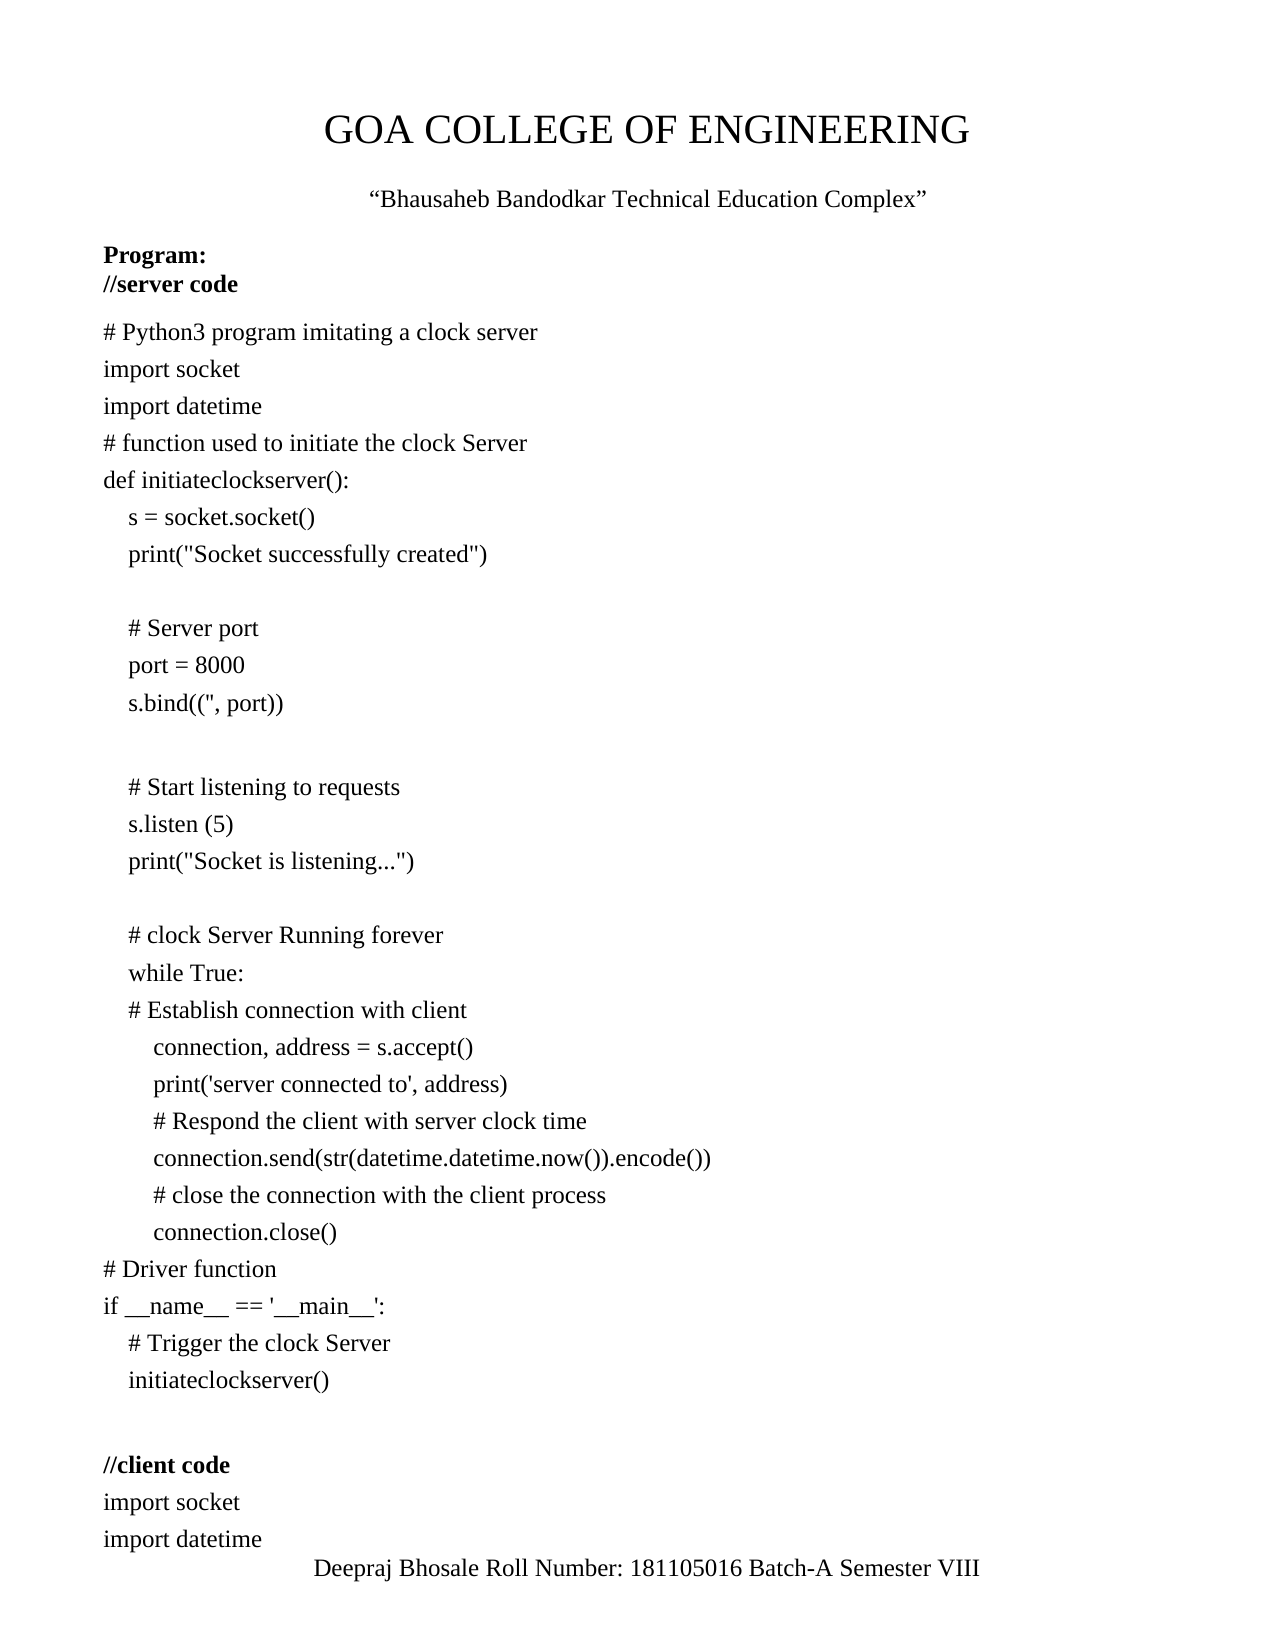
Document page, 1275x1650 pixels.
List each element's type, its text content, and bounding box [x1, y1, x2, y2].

text # Server port [103, 613, 1191, 642]
text //server code [103, 269, 1191, 298]
text # Trigger the clock Server [103, 1328, 1191, 1357]
text initiateclockserver() [103, 1366, 1191, 1394]
text while True: [103, 958, 1191, 986]
text s = socket.socket() [103, 502, 1191, 531]
text # function used to initiate the clock Server [103, 428, 1191, 457]
text Program: [103, 240, 1191, 269]
text # Establish connection with client [103, 995, 1191, 1023]
text # Driver function [103, 1254, 1191, 1283]
text print("Socket successfully created") [103, 539, 1191, 568]
text import datetime [103, 391, 1191, 420]
text //client code [103, 1450, 1191, 1479]
text import datetime [103, 1524, 1191, 1553]
text connection, address = s.accept() [103, 1032, 1191, 1061]
text # Start listening to requests [103, 772, 1191, 801]
text def initiateclockserver(): [103, 465, 1191, 494]
text # clock Server Running forever [103, 921, 1191, 949]
text connection.close() [103, 1217, 1191, 1246]
text port = 8000 [103, 651, 1191, 679]
text import socket [103, 1487, 1191, 1516]
text if __name__ == '__main__': [103, 1291, 1191, 1320]
text print("Socket is listening...") [103, 846, 1191, 875]
text s.listen (5) [103, 809, 1191, 838]
text import socket [103, 354, 1191, 383]
text # Respond the client with server clock time [103, 1106, 1191, 1135]
text print('server connected to', address) [103, 1069, 1191, 1098]
text connection.send(str(datetime.datetime.now()).encode()) [103, 1143, 1191, 1172]
text # close the connection with the client process [103, 1180, 1191, 1209]
text # Python3 program imitating a clock server [103, 317, 1191, 346]
text s.bind(('', port)) [103, 688, 1191, 716]
